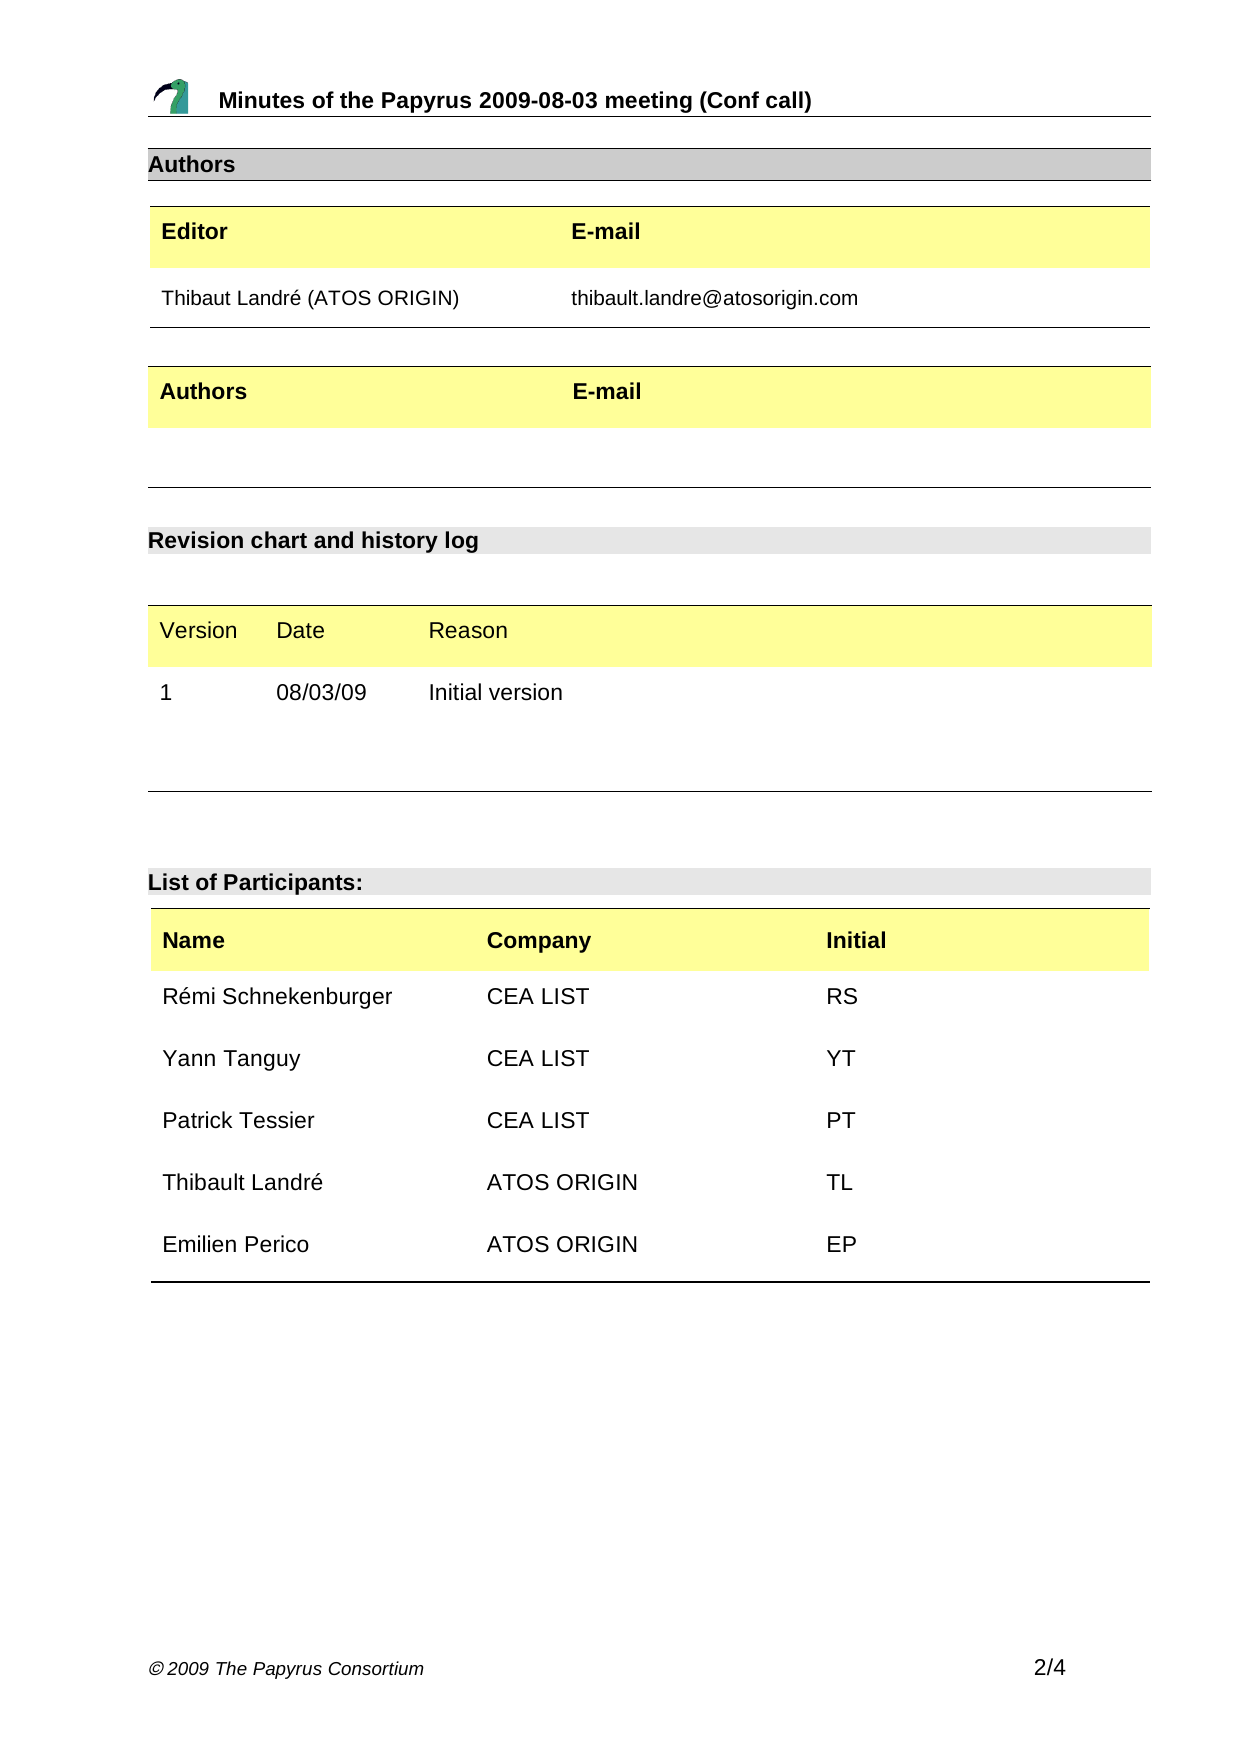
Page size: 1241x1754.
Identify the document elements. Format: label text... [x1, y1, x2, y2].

table_cell thibault.landre@atosorigin.com [560, 268, 1150, 327]
table_header Company [475, 909, 815, 971]
table_cell Thibaut Landré (ATOS ORIGIN) [150, 268, 560, 327]
table_cell ATOS ORIGIN [475, 1157, 815, 1219]
table_cell Thibault Landré [151, 1157, 475, 1219]
table_cell EP [815, 1219, 1149, 1281]
table_cell [417, 729, 1152, 791]
table_cell Patrick Tessier [151, 1095, 475, 1157]
subtitle Authors [148, 149, 1151, 180]
table_cell ATOS ORIGIN [475, 1219, 815, 1281]
table_cell PT [815, 1095, 1149, 1157]
table_header Initial [815, 909, 1149, 971]
table_cell [265, 729, 417, 791]
table_header Reason [417, 606, 1152, 667]
table_cell Yann Tanguy [151, 1033, 475, 1095]
table_cell TL [815, 1157, 1149, 1219]
table_cell CEA LIST [475, 1033, 815, 1095]
table_header Date [265, 606, 417, 667]
table_cell [148, 729, 265, 791]
table_cell YT [815, 1033, 1149, 1095]
table_cell [148, 429, 561, 487]
table_cell 03/08/09 [265, 667, 417, 729]
table_cell 1 [148, 667, 265, 729]
table_cell CEA LIST [475, 971, 815, 1033]
table_cell CEA LIST [475, 1095, 815, 1157]
subtitle List of Participants: [148, 868, 1151, 895]
table_cell RS [815, 971, 1149, 1033]
table_header Name [151, 909, 475, 971]
table_header E-mail [561, 367, 1151, 428]
table_header Authors [148, 367, 561, 428]
subtitle Revision chart and history log [148, 527, 1151, 554]
table_cell Emilien Perico [151, 1219, 475, 1281]
table_cell Initial version [417, 667, 1152, 729]
table_header Version [148, 606, 265, 667]
table_cell [561, 429, 1151, 487]
table_header E-mail [560, 207, 1150, 268]
table_header Editor [150, 207, 560, 268]
picture [153, 79, 189, 114]
table_cell Rémi Schnekenburger [151, 971, 475, 1033]
